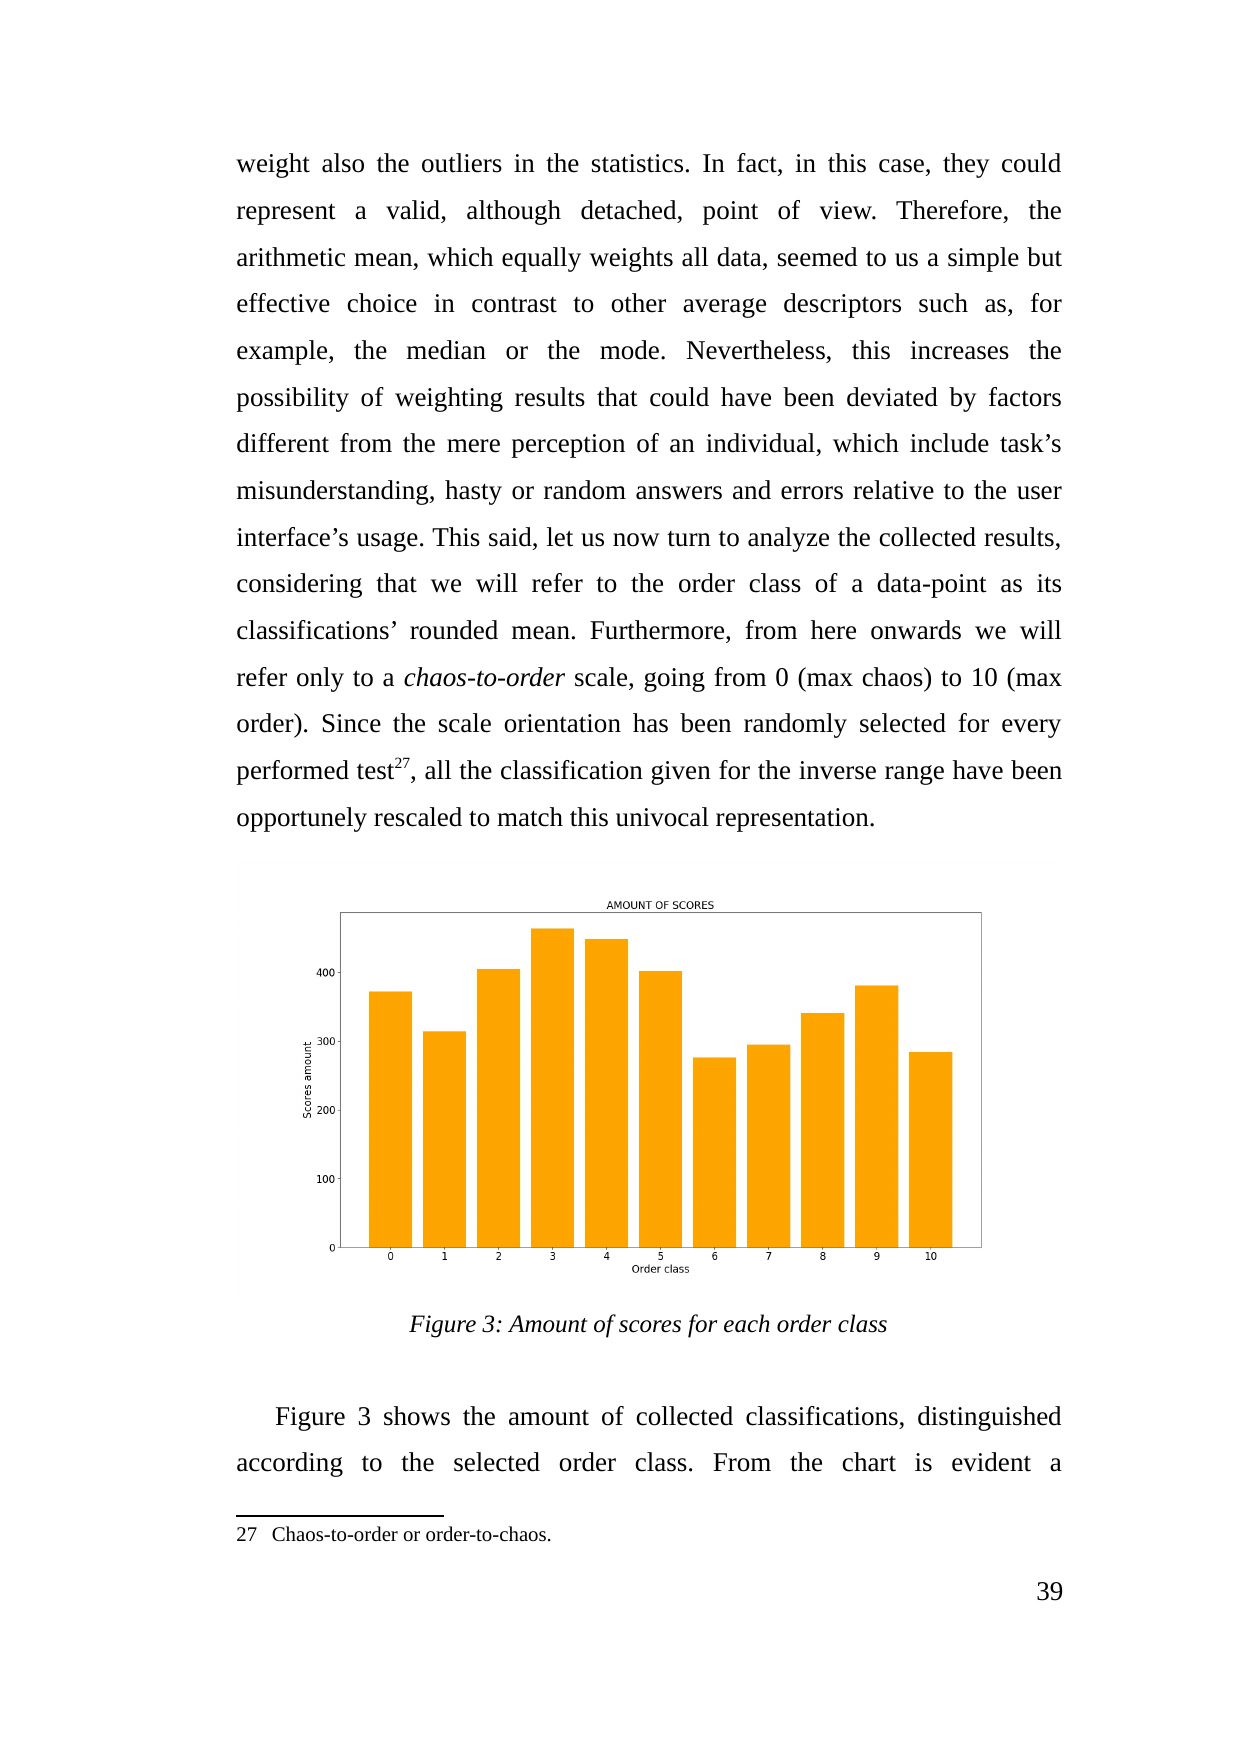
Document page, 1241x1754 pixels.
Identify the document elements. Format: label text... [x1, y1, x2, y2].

text Figure 3: Amount of scores for each order class [236, 1295, 1063, 1338]
text Figure 3 shows the amount of collected classifications, distinguished according to the selected order class. From the chart is evident a [236, 1400, 1063, 1478]
text weight also the outliers in the statistics. In fact, in this case, they could represent a valid, although detached, point of view. Therefore, the arithmetic mean, which equally weights all data, seemed to us a simple but effective choice in contrast to other average descriptors such as, for example, the median or the mode. Nevertheless, this increases the possibility of weighting results that could have been deviated by factors different from the mere perception of an individual, which include task’s misunderstanding, hasty or random answers and errors relative to the user interface’s usage. This said, let us now turn to analyze the collected results, considering that we will refer to the order class of a data-point as its classifications’ rounded mean. Furthermore, from here onwards we will refer only to a chaos-to-order scale, going from 0 (max chaos) to 10 (max order). Since the scale orientation has been randomly selected for every performed test, all the classification given for the inverse range have been opportunely rescaled to match this univocal representation. [236, 148, 1063, 832]
picture [236, 860, 1063, 1295]
text Chaos-to-order or order-to-chaos. [236, 1522, 1063, 1546]
